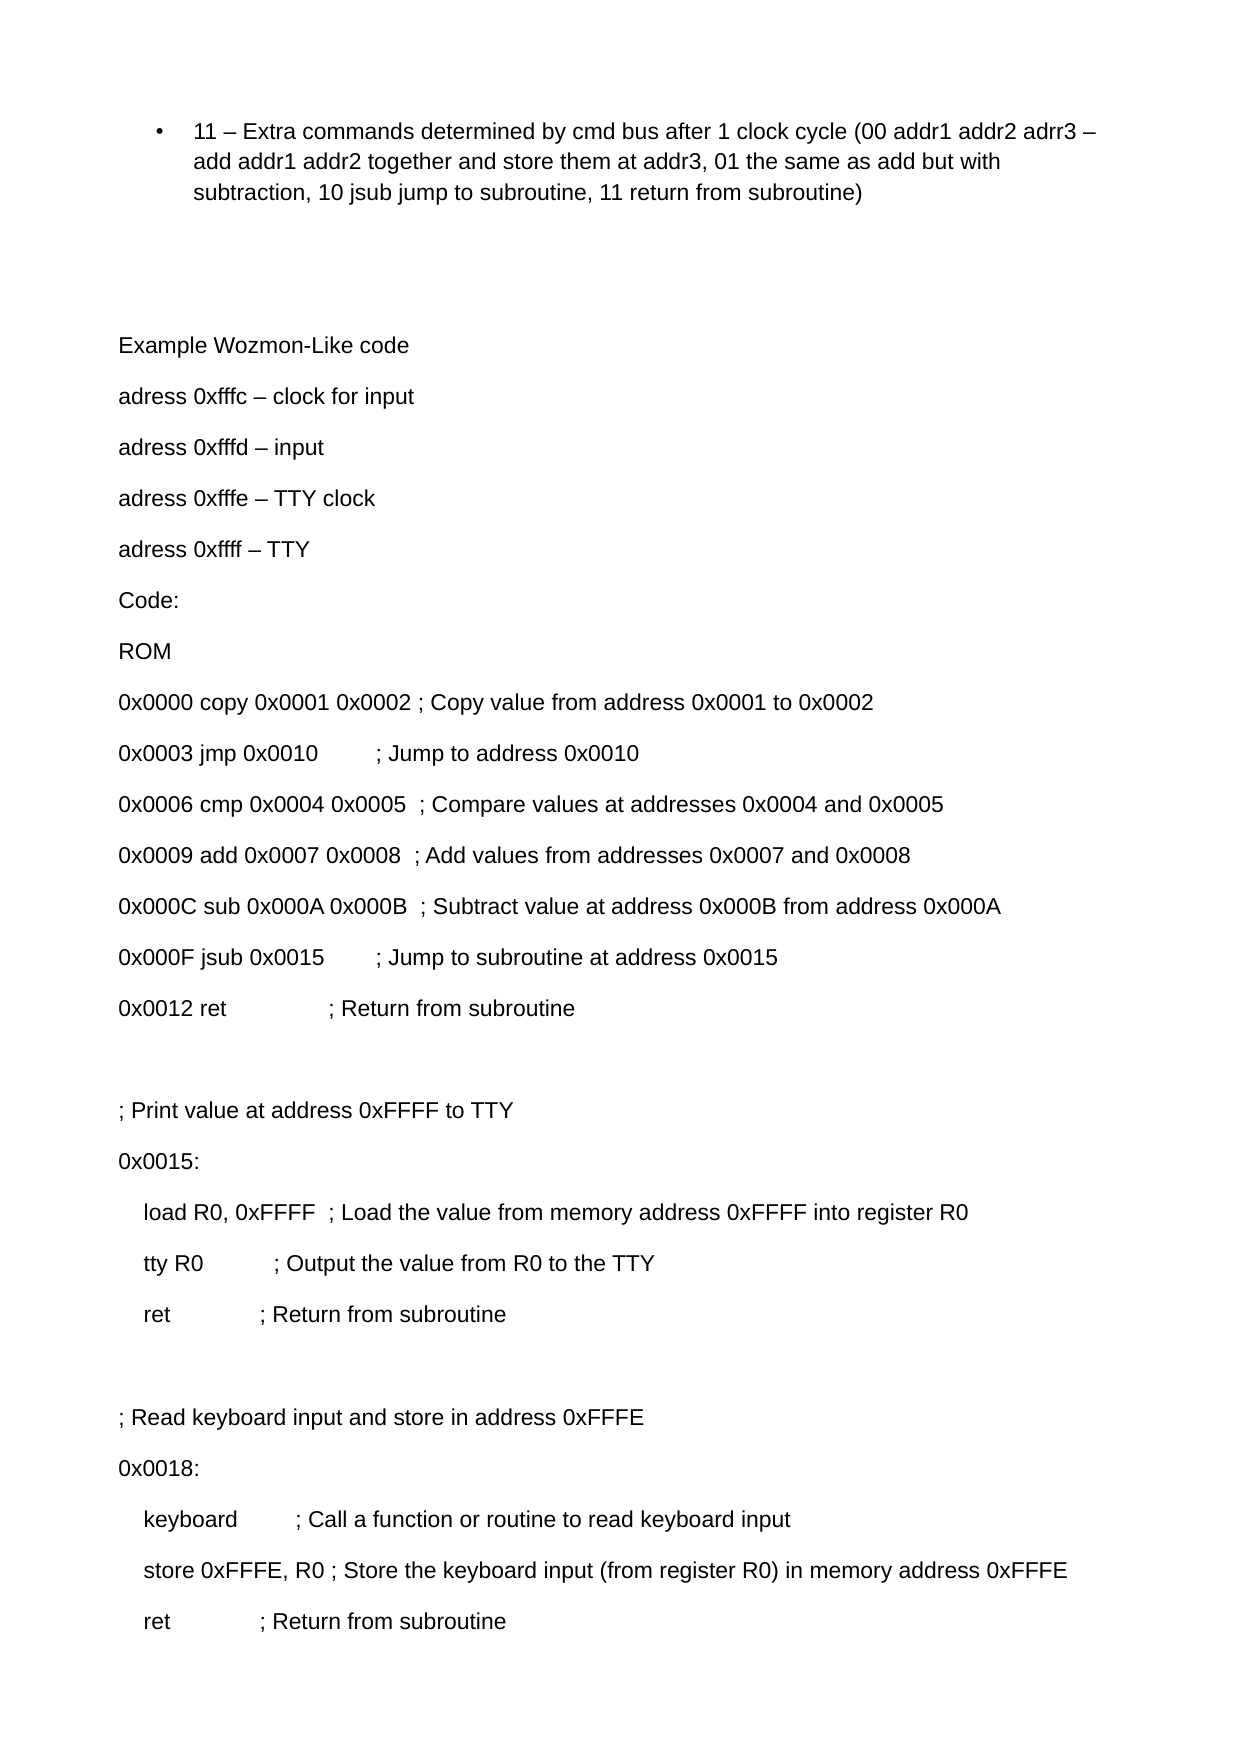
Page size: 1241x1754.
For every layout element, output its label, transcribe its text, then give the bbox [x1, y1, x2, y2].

text 0x0012 ret ; Return from subroutine [118, 995, 1122, 1022]
text load R0, 0xFFFF ; Load the value from memory address 0xFFFF into register R0 [118, 1199, 1122, 1226]
text Code: [118, 587, 1122, 613]
text 0x000F jsub 0x0015 ; Jump to subroutine at address 0x0015 [118, 944, 1122, 971]
text 0x0018: [118, 1454, 1122, 1481]
text ret ; Return from subroutine [118, 1301, 1122, 1328]
list 11 – Extra commands determined by cmd bus after 1 clock cycle (00 addr1 addr2 adrr3 – add addr1 addr2 together and store them at addr3, 01 the same as add but with subtraction, 10 jsub jump to subroutine, 11 return from subroutine) [156, 118, 1122, 205]
text ; Read keyboard input and store in address 0xFFFE [118, 1403, 1122, 1430]
text tty R0 ; Output the value from R0 to the TTY [118, 1250, 1122, 1277]
text 0x0003 jmp 0x0010 ; Jump to address 0x0010 [118, 740, 1122, 766]
text 0x000C sub 0x000A 0x000B ; Subtract value at address 0x000B from address 0x000A [118, 893, 1122, 919]
text adress 0xfffc – clock for input [118, 383, 1122, 409]
text ; Print value at address 0xFFFF to TTY [118, 1097, 1122, 1124]
text adress 0xffff – TTY [118, 536, 1122, 562]
text Example Wozmon-Like code [118, 332, 1122, 358]
text adress 0xfffe – TTY clock [118, 485, 1122, 511]
text store 0xFFFE, R0 ; Store the keyboard input (from register R0) in memory address 0xFFFE [118, 1557, 1122, 1583]
text 0x0015: [118, 1148, 1122, 1175]
text 0x0006 cmp 0x0004 0x0005 ; Compare values at addresses 0x0004 and 0x0005 [118, 791, 1122, 817]
text keyboard ; Call a function or routine to read keyboard input [118, 1506, 1122, 1532]
text ROM [118, 638, 1122, 664]
text 0x0009 add 0x0007 0x0008 ; Add values from addresses 0x0007 and 0x0008 [118, 842, 1122, 868]
text adress 0xfffd – input [118, 434, 1122, 460]
text ret ; Return from subroutine [118, 1608, 1122, 1634]
text 0x0000 copy 0x0001 0x0002 ; Copy value from address 0x0001 to 0x0002 [118, 689, 1122, 715]
